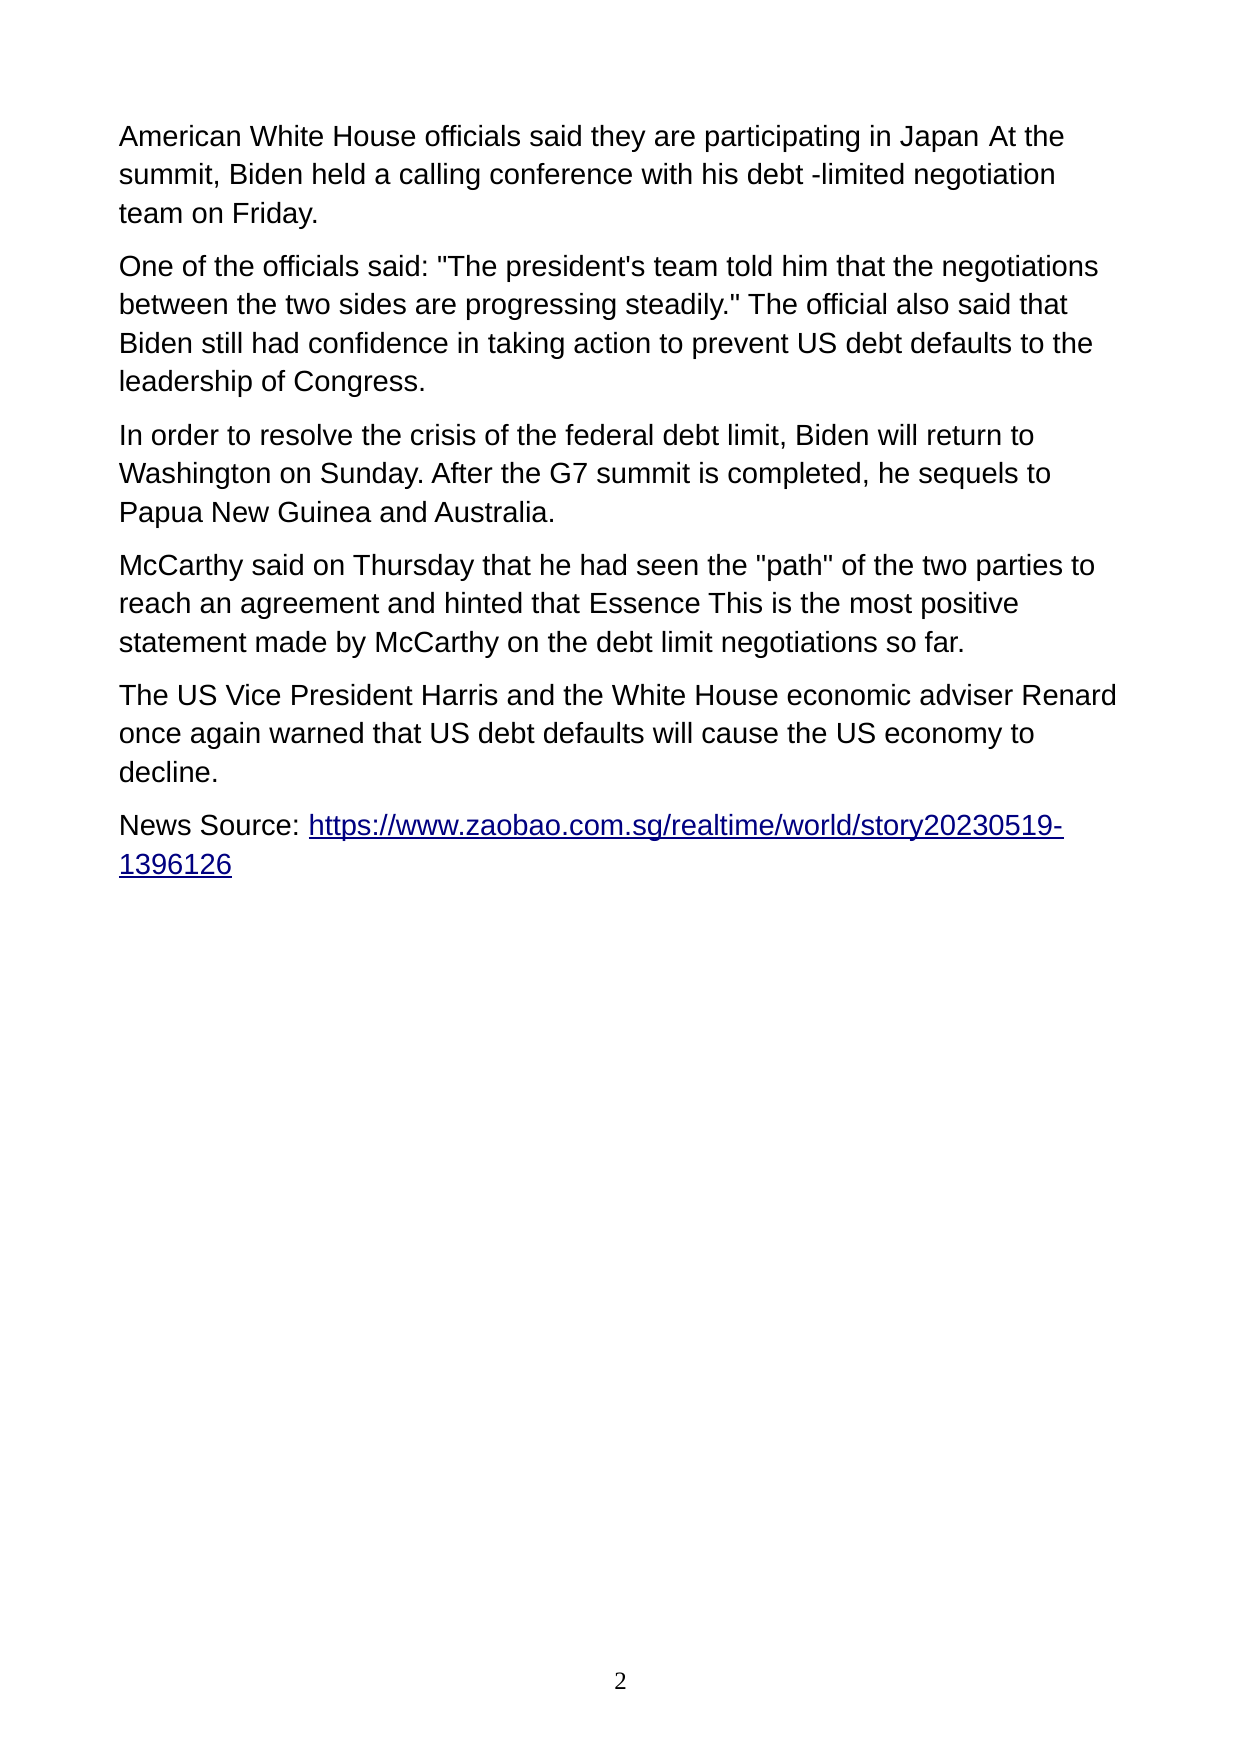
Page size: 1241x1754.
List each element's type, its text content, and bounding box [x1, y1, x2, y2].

text In order to resolve the crisis of the federal debt limit, Biden will return to Washington on Sunday. After the G7 summit is completed, he sequels to Papua New Guinea and Australia. [118, 417, 1122, 528]
text The US Vice President Harris and the White House economic adviser Renard once again warned that US debt defaults will cause the US economy to decline. [118, 678, 1122, 788]
text American White House officials said they are participating in Japan At the summit, Biden held a calling conference with his debt -limited negotiation team on Friday. [118, 118, 1122, 229]
text McCarthy said on Thursday that he had seen the "path" of the two parties to reach an agreement and hinted that Essence This is the most positive statement made by McCarthy on the debt limit negotiations so far. [118, 548, 1122, 658]
text News Source: https://www.zaobao.com.sg/realtime/world/story20230519-1396126 [118, 808, 1122, 880]
text One of the officials said: "The president's team told him that the negotiations between the two sides are progressing steadily." The official also said that Biden still had confidence in taking action to prevent US debt defaults to the leadership of Congress. [118, 249, 1122, 398]
